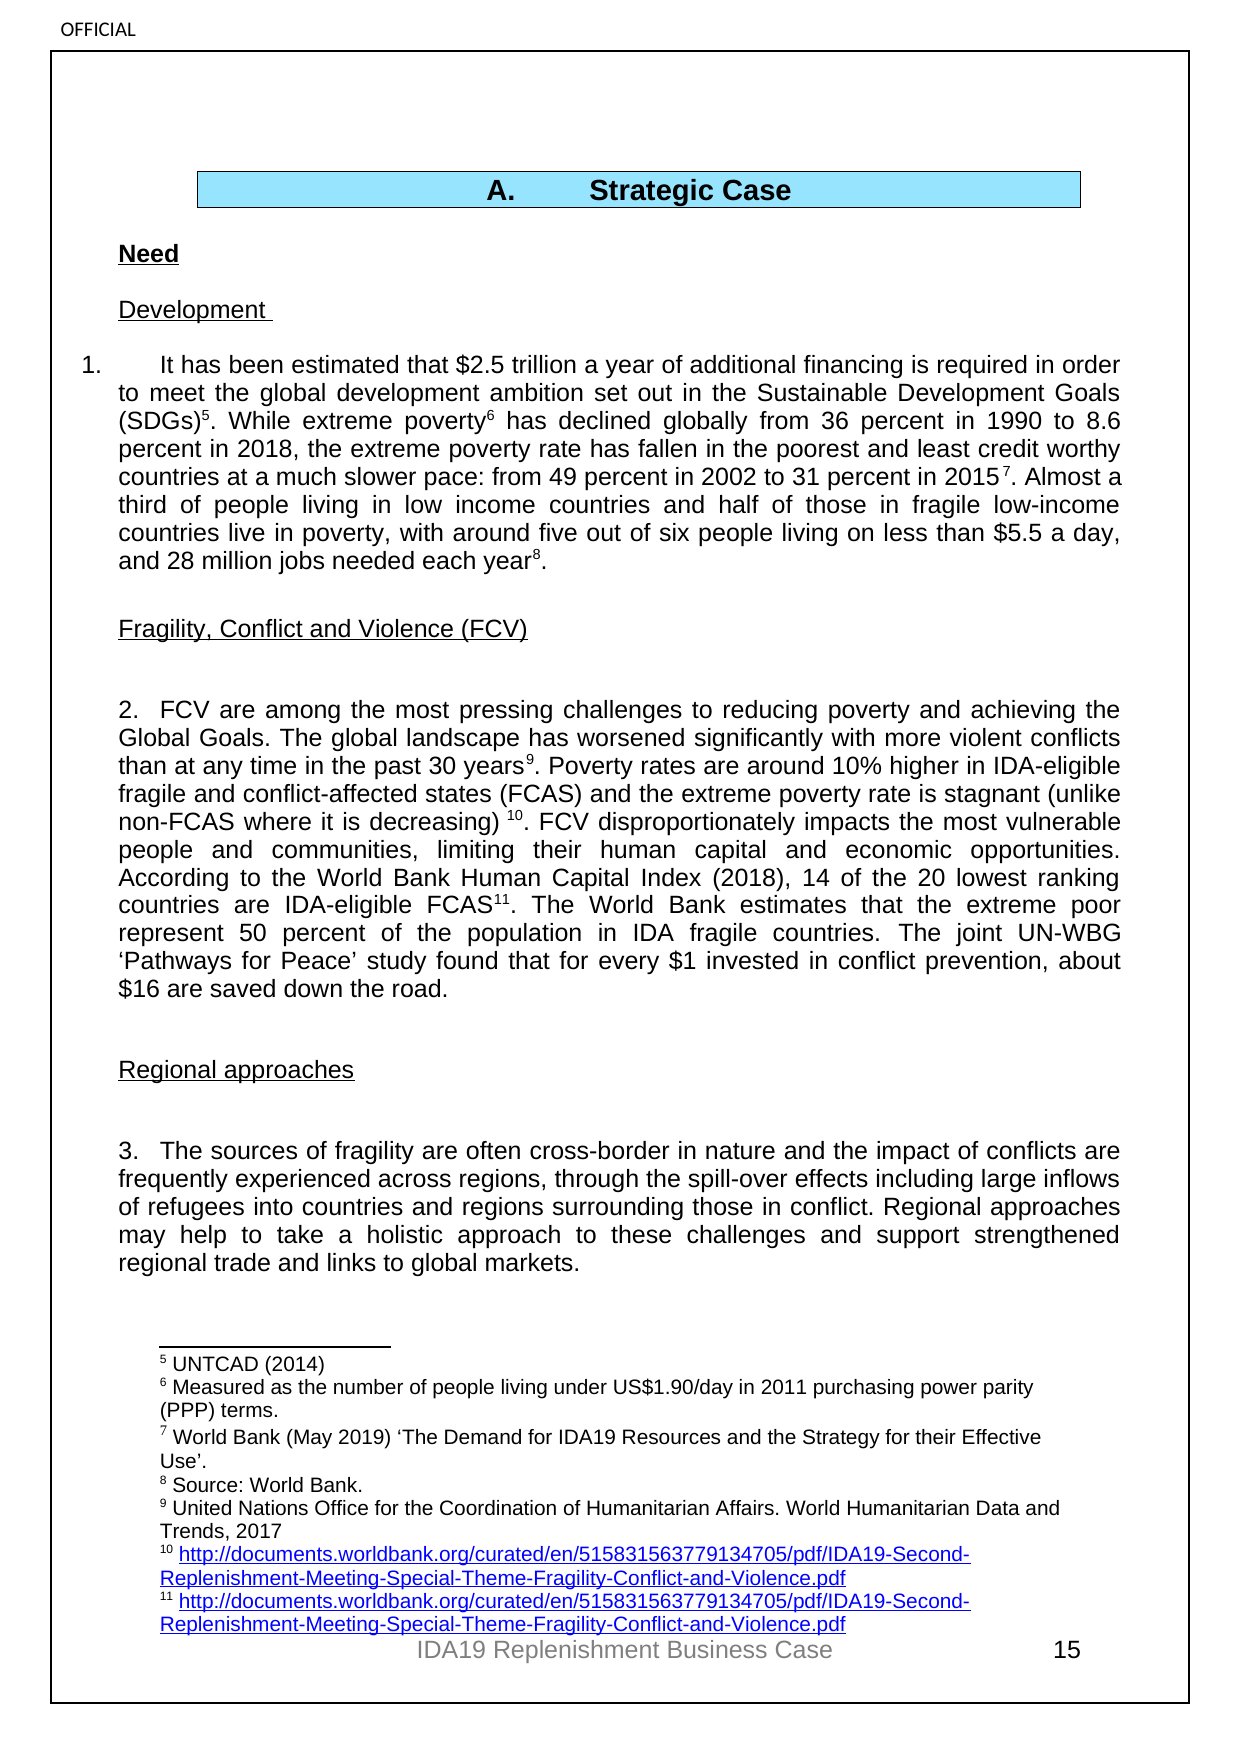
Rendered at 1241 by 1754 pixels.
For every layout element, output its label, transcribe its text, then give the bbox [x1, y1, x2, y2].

list FCV are among the most pressing challenges to reducing poverty and achieving the Global Goals. The global landscape has worsened significantly with more violent conflicts than at any time in the past 30 years. Poverty rates are around 10% higher in IDA-eligible fragile and conflict-affected states (FCAS) and the extreme poverty rate is stagnant (unlike non-FCAS where it is decreasing) . FCV disproportionately impacts the most vulnerable people and communities, limiting their human capital and economic opportunities. According to the World Bank Human Capital Index (2018), 14 of the 20 lowest ranking countries are IDA-eligible FCAS. The World Bank estimates that the extreme poor represent 50 percent of the population in IDA fragile countries. The joint UN-WBG ‘Pathways for Peace’ study found that for every $1 invested in conflict prevention, about $16 are saved down the road. [118, 696, 1122, 1003]
list http://documents.worldbank.org/curated/en/515831563779134705/pdf/IDA19-Second-Replenishment-Meeting-Special-Theme-Fragility-Conflict-and-Violence.pdf [159, 1543, 1081, 1589]
text Need [118, 240, 1081, 268]
list Measured as the number of people living under US$1.90/day in 2011 purchasing power parity (PPP) terms. [159, 1376, 1081, 1422]
subtitle Strategic Case [198, 172, 1080, 207]
list United Nations Office for the Coordination of Humanitarian Affairs. World Humanitarian Data and Trends, 2017 [159, 1496, 1081, 1543]
text Development [118, 296, 1081, 323]
list The sources of fragility are often cross-border in nature and the impact of conflicts are frequently experienced across regions, through the spill-over effects including large inflows of refugees into countries and regions surrounding those in conflict. Regional approaches may help to take a holistic approach to these challenges and support strengthened regional trade and links to global markets. [118, 1137, 1122, 1276]
list It has been estimated that $2.5 trillion a year of additional financing is required in order to meet the global development ambition set out in the Sustainable Development Goals (SDGs). While extreme poverty has declined globally from 36 percent in 1990 to 8.6 percent in 2018, the extreme poverty rate has fallen in the poorest and least credit worthy countries at a much slower pace: from 49 percent in 2002 to 31 percent in 2015. Almost a third of people living in low income countries and half of those in fragile low-income countries live in poverty, with around five out of six people living on less than $5.5 a day, and 28 million jobs needed each year. [81, 351, 1122, 575]
list Regional approaches [118, 1056, 1122, 1084]
list Source: World Bank. [159, 1473, 1081, 1496]
list World Bank (May 2019) ‘The Demand for IDA19 Resources and the Strategy for their Effective Use’. [159, 1422, 1081, 1473]
list Fragility, Conflict and Violence (FCV) [118, 615, 1122, 643]
list UNTCAD (2014) [159, 1353, 1081, 1376]
list http://documents.worldbank.org/curated/en/515831563779134705/pdf/IDA19-Second-Replenishment-Meeting-Special-Theme-Fragility-Conflict-and-Violence.pdf [159, 1589, 1081, 1636]
